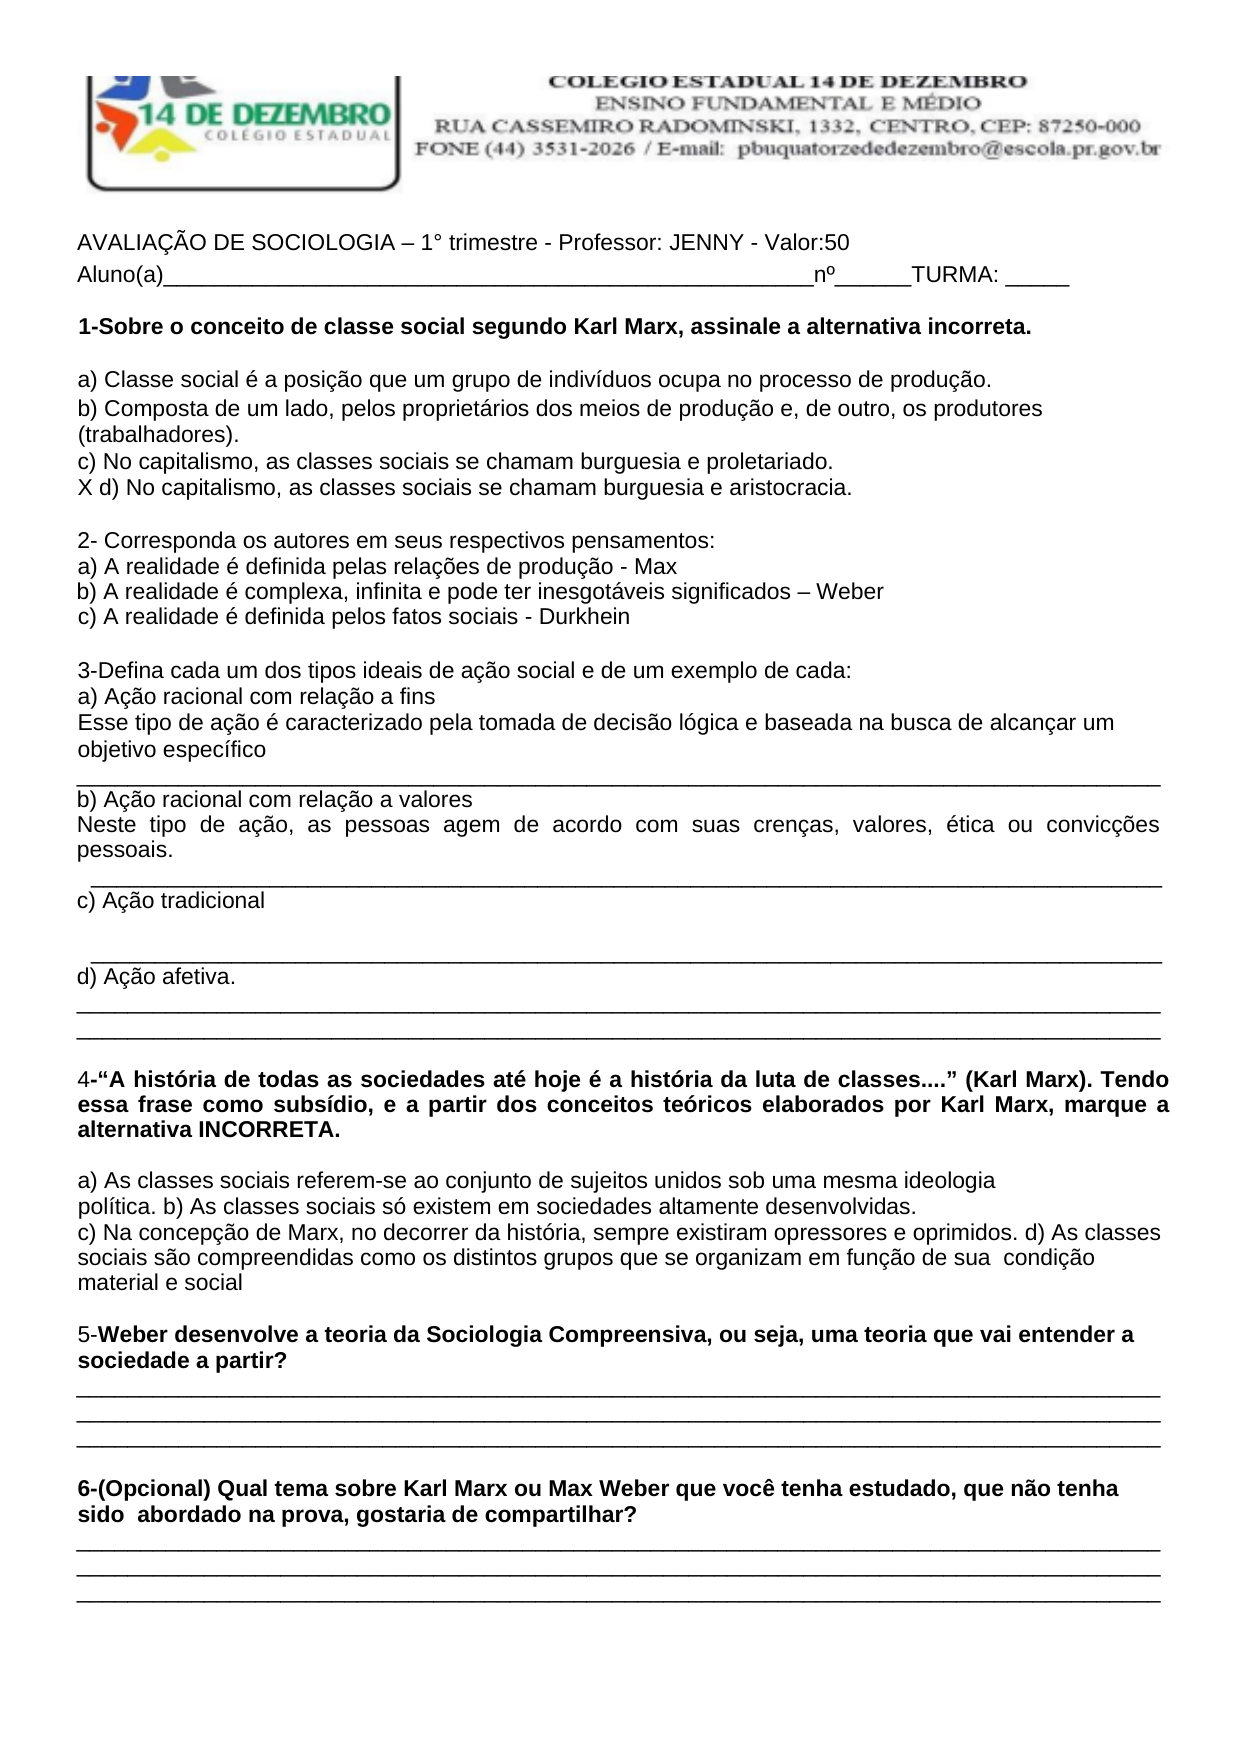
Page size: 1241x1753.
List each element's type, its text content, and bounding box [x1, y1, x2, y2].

text ____________________________________________________________________________________d) Ação afetiva. [77, 939, 1161, 989]
text a) As classes sociais referem-se ao conjunto de sujeitos unidos sob uma mesma ideologia política. b) As classes sociais só existem em sociedades altamente desenvolvidas. [77, 1169, 1081, 1219]
text _____________________________________________________________________________________ _____________________________________________________________________________________ _____________________________________________________________________________________ [76, 1527, 1161, 1603]
text Aluno(a)___________________________________________________nº______TURMA: _____ 1-Sobre o conceito de classe social segundo Karl Marx, assinale a alternativa incorreta. [77, 261, 1070, 339]
text b) A realidade é complexa, infinita e pode ter inesgotáveis significados – Weber [76, 579, 1102, 604]
text X d) No capitalismo, as classes sociais se chamam burguesia e aristocracia. [77, 474, 1171, 500]
text 3-Defina cada um dos tipos ideais de ação social e de um exemplo de cada: [77, 657, 1171, 683]
text a) Classe social é a posição que um grupo de indivíduos ocupa no processo de produção. [77, 368, 1170, 393]
text 6-(Opcional) Qual tema sobre Karl Marx ou Max Weber que você tenha estudado, que não tenha sido abordado na prova, gostaria de compartilhar? [77, 1477, 1171, 1527]
text b) Composta de um lado, pelos proprietários dos meios de produção e, de outro, os produtores (trabalhadores). [77, 397, 1170, 447]
text _____________________________________________________________________________________ _____________________________________________________________________________________ _____________________________________________________________________________________ [76, 1373, 1161, 1449]
text ____________________________________________________________________________________c) Ação tradicional [77, 863, 1161, 913]
text _____________________________________________________________________________________ _____________________________________________________________________________________ [77, 990, 1161, 1040]
text 2- Corresponda os autores em seus respectivos pensamentos: [77, 527, 1171, 553]
text c) No capitalismo, as classes sociais se chamam burguesia e proletariado. [77, 448, 1171, 474]
text a) Ação racional com relação a fins [77, 683, 1171, 709]
text _____________________________________________________________________________________ b) Ação racional com relação a valores [77, 762, 1161, 812]
picture [76, 76, 1172, 200]
text 4-“A história de todas as sociedades até hoje é a história da luta de classes....” (Karl Marx). Tendo essa frase como subsídio, e a partir dos conceitos teóricos elaborados por Karl Marx, marque a alternativa INCORRETA. [77, 1067, 1171, 1142]
text AVALIAÇÃO DE SOCIOLOGIA – 1° trimestre - Professor: JENNY - Valor:50 [77, 200, 1172, 256]
text Esse tipo de ação é caracterizado pela tomada de decisão lógica e baseada na busca de alcançar um objetivo específico [77, 709, 1171, 762]
text c) Na concepção de Marx, no decorrer da história, sempre existiram opressores e oprimidos. d) As classes sociais são compreendidas como os distintos grupos que se organizam em função de sua condição material e social [77, 1220, 1170, 1296]
text 5-Weber desenvolve a teoria da Sociologia Compreensiva, ou seja, uma teoria que vai entender a sociedade a partir? [77, 1323, 1170, 1373]
text a) A realidade é definida pelas relações de produção - Max [77, 553, 1171, 579]
text Neste tipo de ação, as pessoas agem de acordo com suas crenças, valores, ética ou convicções pessoais. [77, 812, 1161, 862]
text c) A realidade é definida pelos fatos sociais - Durkhein [77, 604, 1102, 630]
